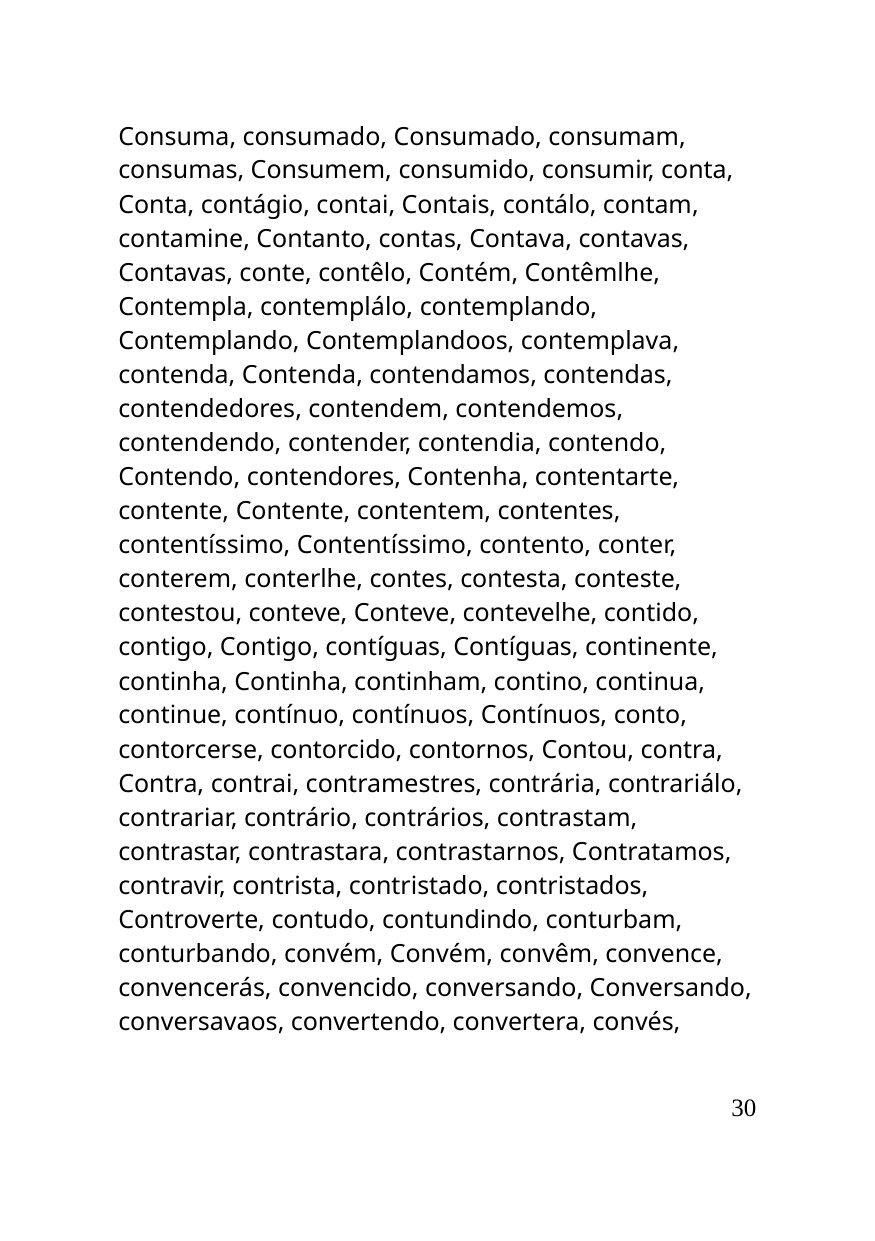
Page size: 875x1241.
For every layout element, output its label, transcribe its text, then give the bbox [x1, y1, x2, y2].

text Consuma, consumado, Consumado, consumam, consumas, Consumem, consumido, consumir, conta, Conta, contágio, contai, Contais, contálo, contam, contamine, Contanto, contas, Contava, contavas, Contavas, conte, contêlo, Contém, Contêmlhe, Contempla, contemplálo, contemplando, Contemplando, Contemplandoos, contemplava, contenda, Contenda, contendamos, contendas, contendedores, contendem, contendemos, contendendo, contender, contendia, contendo, Contendo, contendores, Contenha, contentarte, contente, Contente, contentem, contentes, contentíssimo, Contentíssimo, contento, conter, conterem, conterlhe, contes, contesta, conteste, contestou, conteve, Conteve, contevelhe, contido, contigo, Contigo, contíguas, Contíguas, continente, continha, Continha, continham, contino, continua, continue, contínuo, contínuos, Contínuos, conto, contorcerse, contorcido, contornos, Contou, contra, Contra, contrai, contramestres, contrária, contrariálo, contrariar, contrário, contrários, contrastam, contrastar, contrastara, contrastarnos, Contratamos, contravir, contrista, contristado, contristados, Controverte, contudo, contundindo, conturbam, conturbando, convém, Convém, convêm, convence, convencerás, convencido, conversando, Conversando, conversavaos, convertendo, convertera, convés, [118, 118, 756, 1038]
